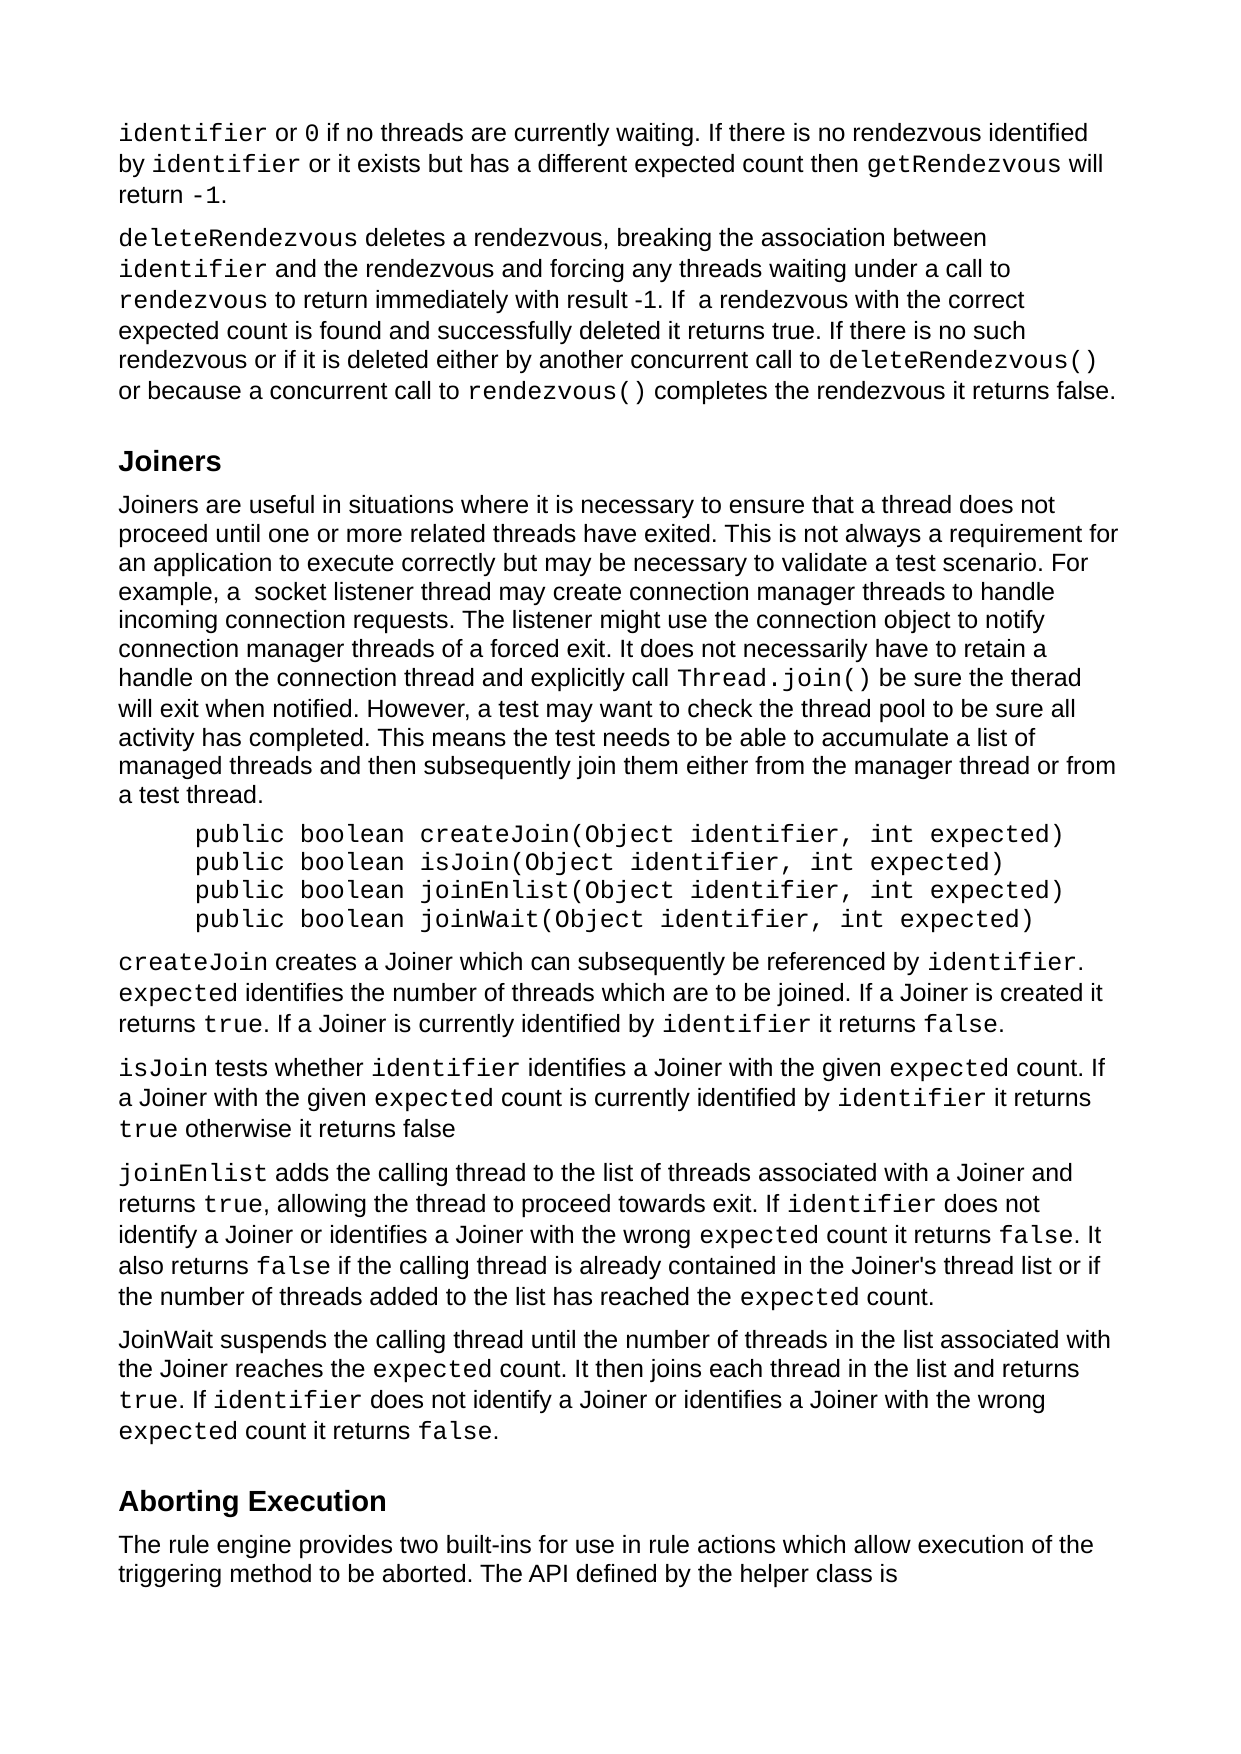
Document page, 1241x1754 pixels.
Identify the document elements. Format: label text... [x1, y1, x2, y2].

text joinEnlist adds the calling thread to the list of threads associated with a Joiner and returns true, allowing the thread to proceed towards exit. If identifier does not identify a Joiner or identifies a Joiner with the wrong expected count it returns false. It also returns false if the calling thread is already contained in the Joiner's thread list or if the number of threads added to the list has reached the expected count. [118, 1158, 1122, 1312]
text deleteRendezvous deletes a rendezvous, breaking the association between identifier and the rendezvous and forcing any threads waiting under a call to rendezvous to return immediately with result -1. If a rendezvous with the correct expected count is found and successfully deleted it returns true. If there is no such rendezvous or if it is deleted either by another concurrent call to deleteRendezvous() or because a concurrent call to rendezvous() completes the rendezvous it returns false. [118, 223, 1122, 407]
subtitle Joiners [118, 444, 1122, 478]
subtitle Aborting Execution [118, 1484, 1122, 1518]
text The rule engine provides two built-ins for use in rule actions which allow execution of the triggering method to be aborted. The API defined by the helper class is [118, 1530, 1122, 1588]
text Joiners are useful in situations where it is necessary to ensure that a thread does not proceed until one or more related threads have exited. This is not always a requirement for an application to execute correctly but may be necessary to validate a test scenario. For example, a socket listener thread may create connection manager threads to handle incoming connection requests. The listener might use the connection object to notify connection manager threads of a forced exit. It does not necessarily have to retain a handle on the connection thread and explicitly call Thread.join() be sure the therad will exit when notified. However, a test may want to check the thread pool to be sure all activity has completed. This means the test needs to be able to accumulate a list of managed threads and then subsequently join them either from the manager thread or from a test thread. [118, 490, 1122, 809]
text public boolean createJoin(Object identifier, int expected) public boolean isJoin(Object identifier, int expected) public boolean joinEnlist(Object identifier, int expected) public boolean joinWait(Object identifier, int expected) [194, 821, 1122, 935]
text isJoin tests whether identifier identifies a Joiner with the given expected count. If a Joiner with the given expected count is currently identified by identifier it returns true otherwise it returns false [118, 1052, 1122, 1145]
text createJoin creates a Joiner which can subsequently be referenced by identifier. expected identifies the number of threads which are to be joined. If a Joiner is created it returns true. If a Joiner is currently identified by identifier it returns false. [118, 947, 1122, 1040]
text JoinWait suspends the calling thread until the number of threads in the list associated with the Joiner reaches the expected count. It then joins each thread in the list and returns true. If identifier does not identify a Joiner or identifies a Joiner with the wrong expected count it returns false. [118, 1325, 1122, 1447]
text identifier or 0 if no threads are currently waiting. If there is no rendezvous identified by identifier or it exists but has a different expected count then getRendezvous will return -1. [118, 118, 1122, 211]
